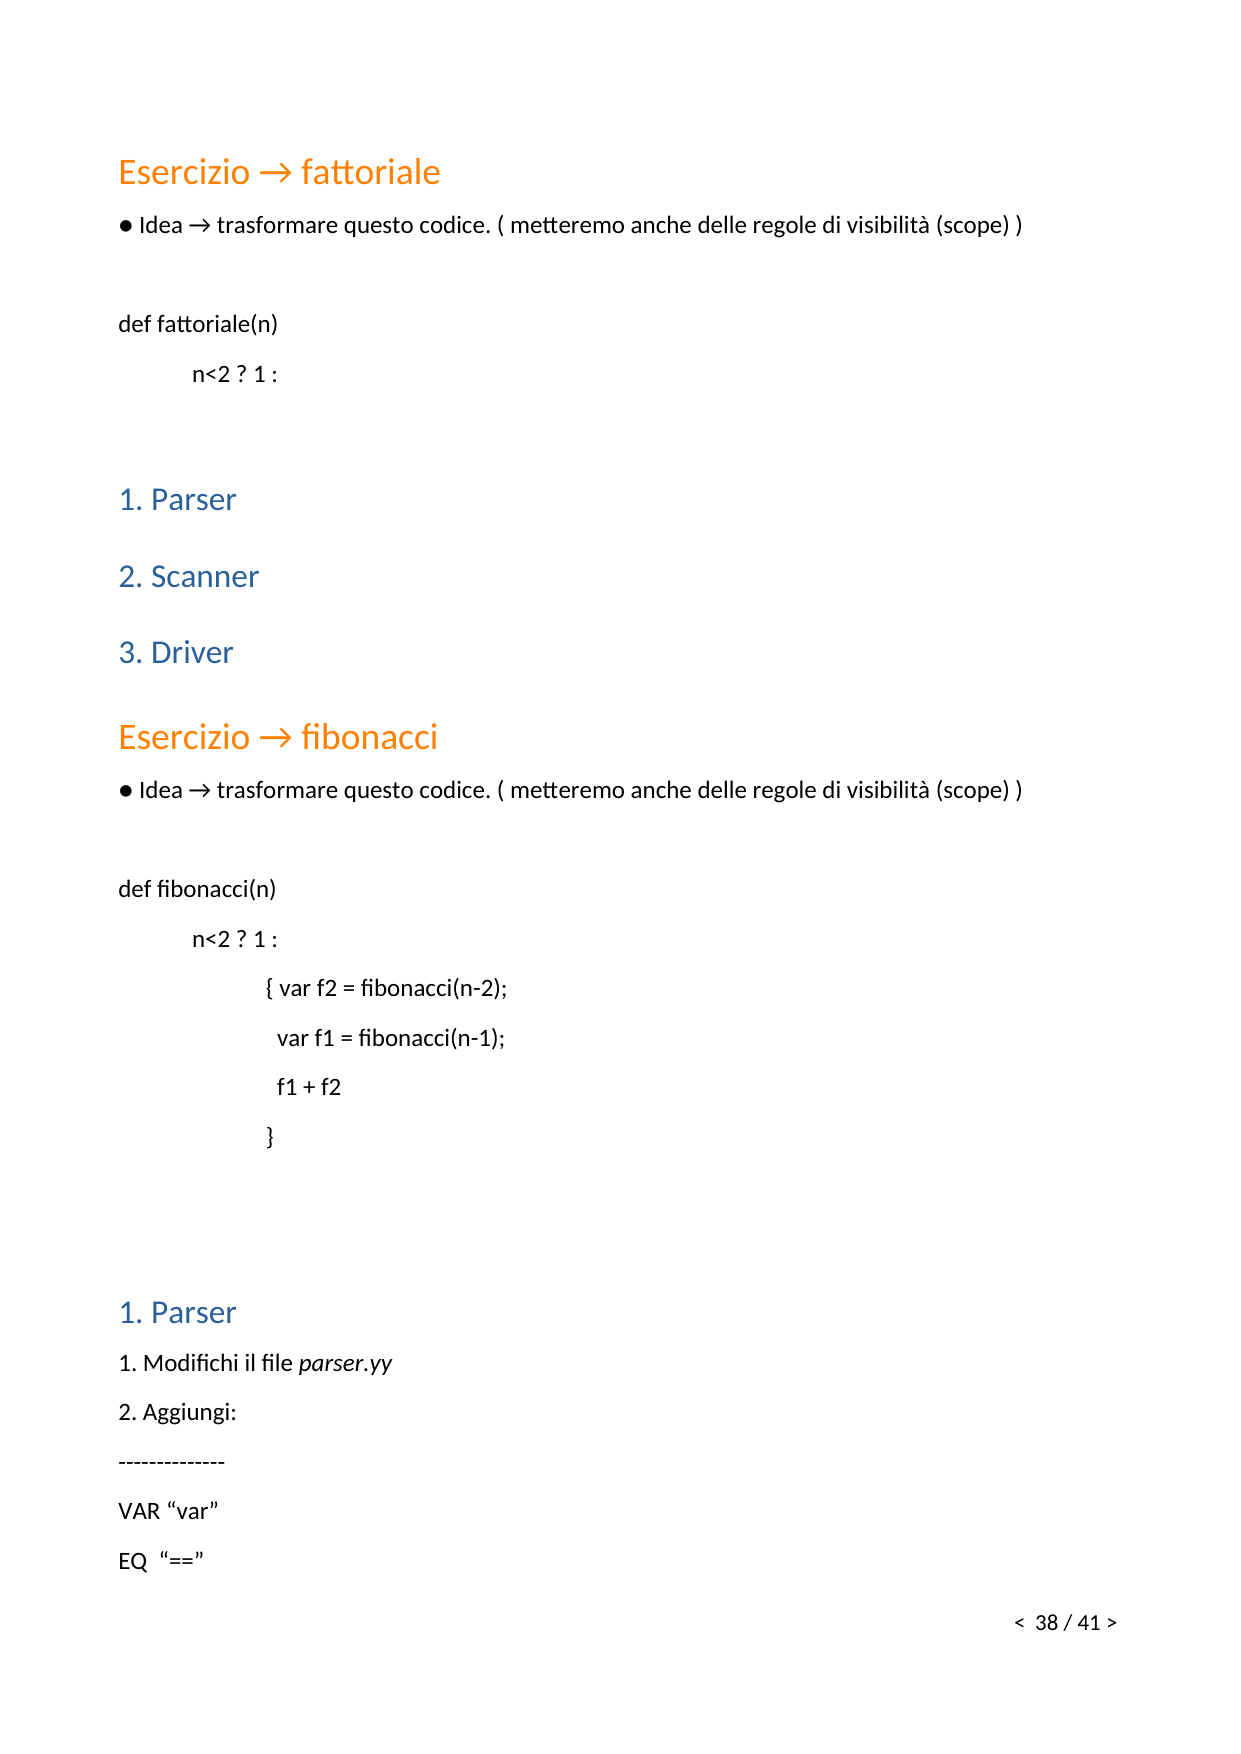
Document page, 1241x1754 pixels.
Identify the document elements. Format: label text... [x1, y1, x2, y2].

text ● Idea → trasformare questo codice. ( metteremo anche delle regole di visibilità (scope) ) [118, 209, 1122, 239]
text 1. Modifichi il file parser.yy [118, 1347, 1122, 1377]
text VAR “var” [118, 1496, 1122, 1526]
text ● Idea → trasformare questo codice. ( metteremo anche delle regole di visibilità (scope) ) [118, 774, 1122, 804]
text { var f2 = fibonacci(n-2); [118, 972, 1122, 1003]
subtitle Esercizio → fattoriale [118, 148, 1122, 193]
text } [118, 1121, 1122, 1152]
text def fattoriale(n) [118, 308, 1122, 339]
text EQ “==” [118, 1545, 1122, 1576]
text -------------- [118, 1446, 1122, 1476]
subtitle 3. Driver [118, 632, 1122, 672]
subtitle 2. Scanner [118, 555, 1122, 595]
subtitle Esercizio → fibonacci [118, 713, 1122, 758]
text n<2 ? 1 : [118, 923, 1122, 953]
subtitle 1. Parser [118, 478, 1122, 518]
subtitle 1. Parser [118, 1291, 1122, 1331]
text f1 + f2 [118, 1072, 1122, 1102]
text 2. Aggiungi: [118, 1396, 1122, 1427]
text n<2 ? 1 : [118, 358, 1122, 388]
text var f1 = fibonacci(n-1); [118, 1022, 1122, 1052]
text def fibonacci(n) [118, 873, 1122, 904]
